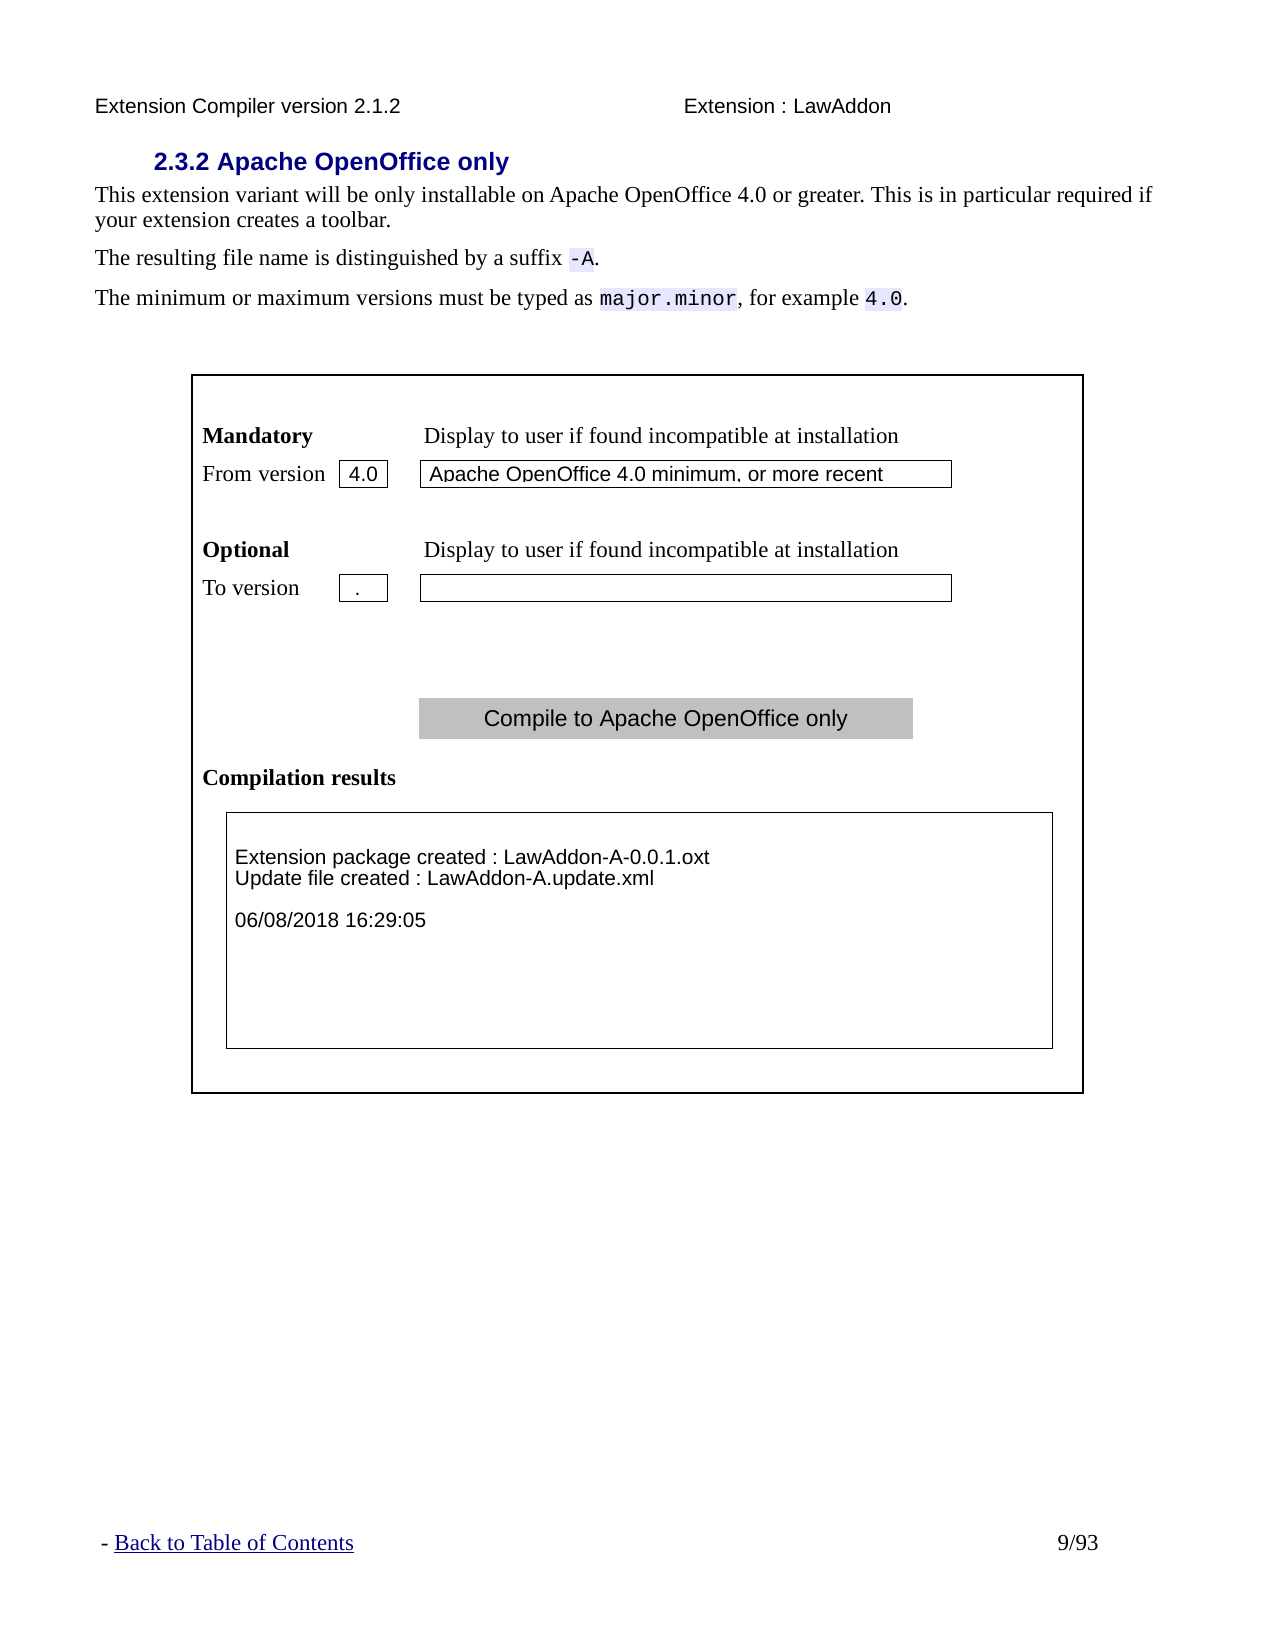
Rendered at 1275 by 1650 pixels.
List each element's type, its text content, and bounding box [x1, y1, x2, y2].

text Optional Display to user if found incompatible at installation [202, 537, 1073, 562]
text Mandatory Display to user if found incompatible at installation [202, 423, 1073, 448]
subtitle Apache OpenOffice only [153, 147, 1181, 176]
text From version [202, 461, 339, 486]
text [952, 575, 1073, 600]
text The minimum or maximum versions must be typed as major.minor, for example 4.0. [94, 284, 1181, 311]
text To version [202, 575, 339, 600]
text The resulting file name is distinguished by a suffix -A. [94, 245, 1181, 272]
text This extension variant will be only installable on Apache OpenOffice 4.0 or greater. This is in particular required if your extension creates a toolbar. [94, 181, 1181, 232]
text [388, 575, 420, 600]
text [388, 461, 420, 486]
text Compilation results [202, 765, 1073, 791]
text [952, 461, 1073, 486]
